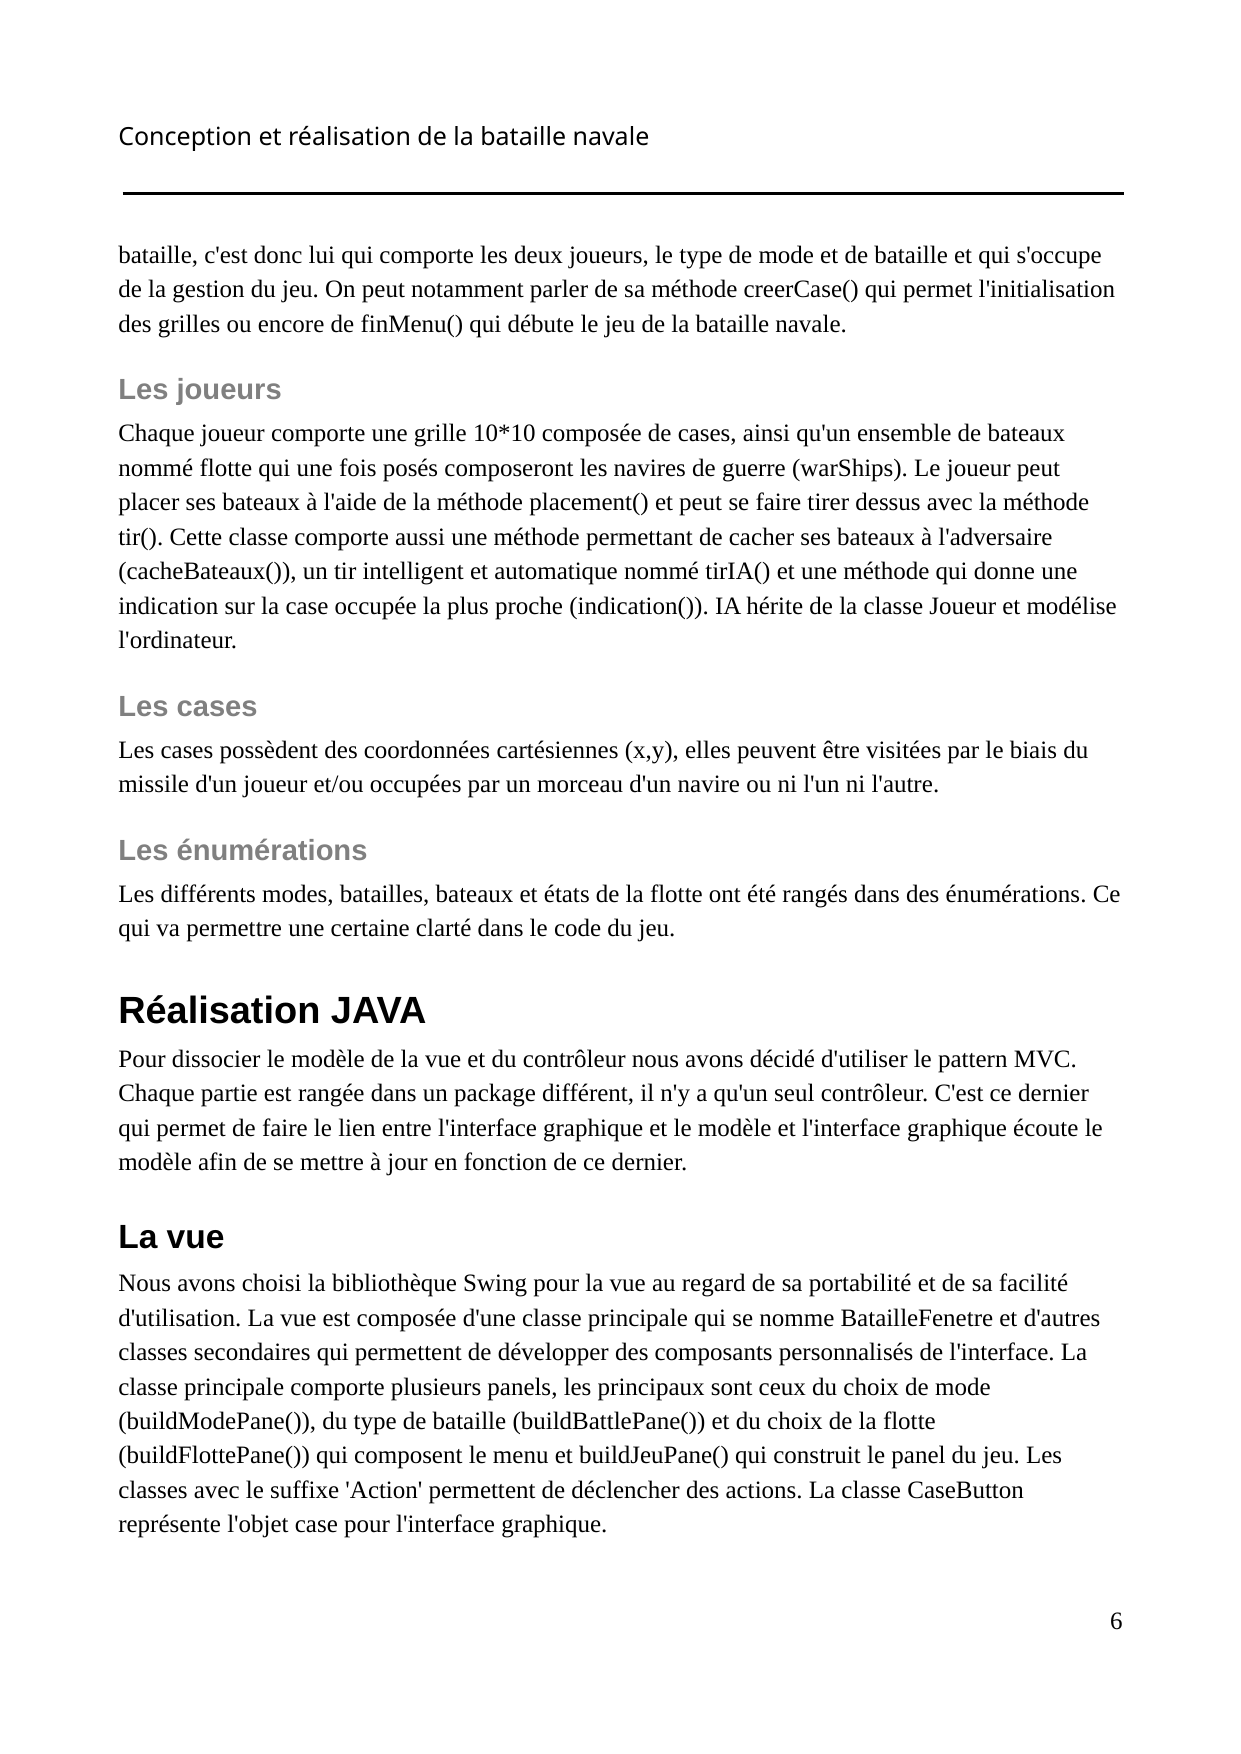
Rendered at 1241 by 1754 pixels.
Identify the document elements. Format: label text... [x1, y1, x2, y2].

subtitle Réalisation JAVA [118, 988, 1122, 1031]
subtitle La vue [118, 1217, 1122, 1256]
text Les différents modes, batailles, bateaux et états de la flotte ont été rangés dans des énumérations. Ce qui va permettre une certaine clarté dans le code du jeu. [118, 879, 1122, 942]
text Pour dissocier le modèle de la vue et du contrôleur nous avons décidé d'utiliser le pattern MVC. Chaque partie est rangée dans un package différent, il n'y a qu'un seul contrôleur. C'est ce dernier qui permet de faire le lien entre l'interface graphique et le modèle et l'interface graphique écoute le modèle afin de se mettre à jour en fonction de ce dernier. [118, 1044, 1122, 1176]
subtitle Les cases [118, 689, 1122, 722]
subtitle Les joueurs [118, 372, 1122, 406]
text Chaque joueur comporte une grille 10*10 composée de cases, ainsi qu'un ensemble de bateaux nommé flotte qui une fois posés composeront les navires de guerre (warShips). Le joueur peut placer ses bateaux à l'aide de la méthode placement() et peut se faire tirer dessus avec la méthode tir(). Cette classe comporte aussi une méthode permettant de cacher ses bateaux à l'adversaire (cacheBateaux()), un tir intelligent et automatique nommé tirIA() et une méthode qui donne une indication sur la case occupée la plus proche (indication()). IA hérite de la classe Joueur et modélise l'ordinateur. [118, 418, 1122, 654]
text Nous avons choisi la bibliothèque Swing pour la vue au regard de sa portabilité et de sa facilité d'utilisation. La vue est composée d'une classe principale qui se nomme BatailleFenetre et d'autres classes secondaires qui permettent de développer des composants personnalisés de l'interface. La classe principale comporte plusieurs panels, les principaux sont ceux du choix de mode (buildModePane()), du type de bataille (buildBattlePane()) et du choix de la flotte (buildFlottePane()) qui composent le menu et buildJeuPane() qui construit le panel du jeu. Les classes avec le suffixe 'Action' permettent de déclencher des actions. La classe CaseButton représente l'objet case pour l'interface graphique. [118, 1268, 1122, 1538]
subtitle Les énumérations [118, 833, 1122, 867]
text Les cases possèdent des coordonnées cartésiennes (x,y), elles peuvent être visitées par le biais du missile d'un joueur et/ou occupées par un morceau d'un navire ou ni l'un ni l'autre. [118, 735, 1122, 798]
text bataille, c'est donc lui qui comporte les deux joueurs, le type de mode et de bataille et qui s'occupe de la gestion du jeu. On peut notamment parler de sa méthode creerCase() qui permet l'initialisation des grilles ou encore de finMenu() qui débute le jeu de la bataille navale. [118, 240, 1122, 337]
